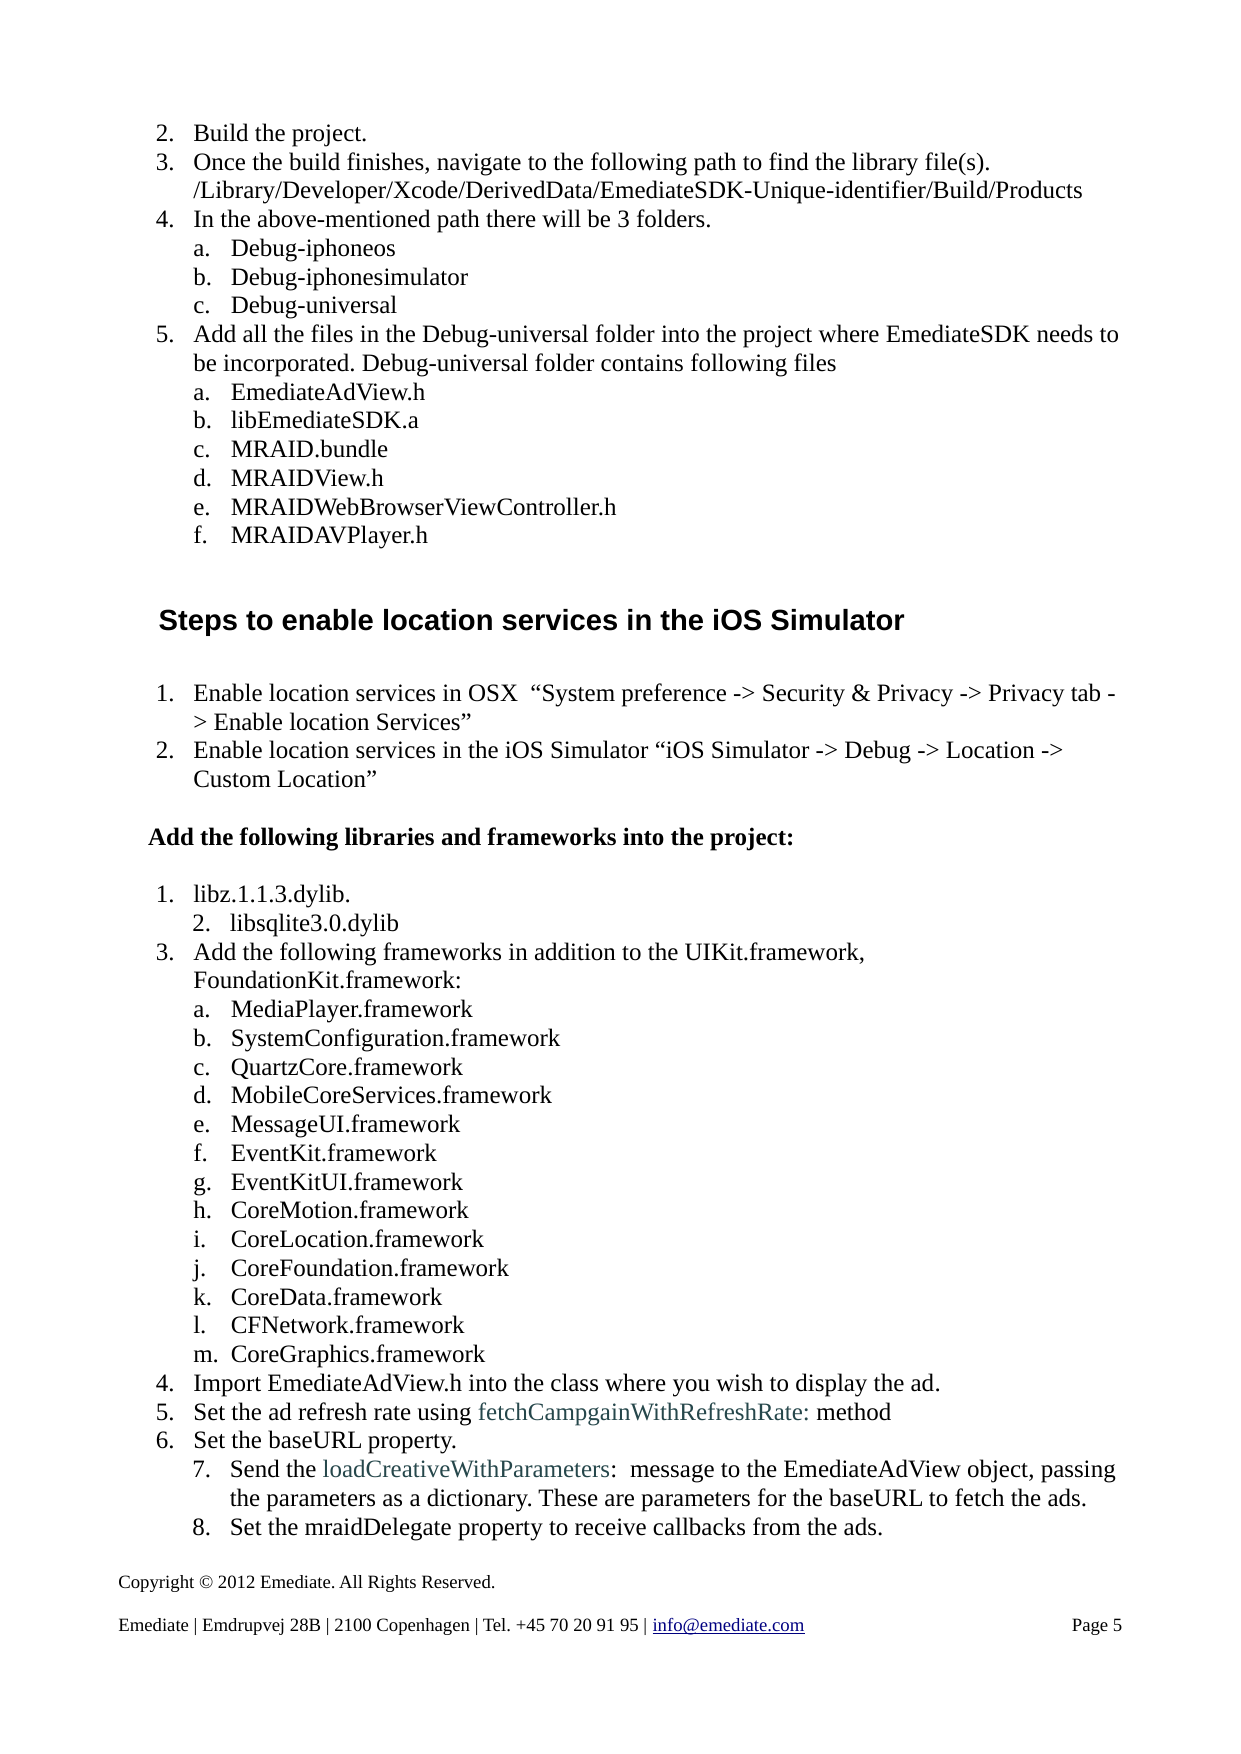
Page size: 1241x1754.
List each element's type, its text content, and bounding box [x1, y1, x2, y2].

list Set the ad refresh rate using fetchCampgainWithRefreshRate: method [156, 1397, 1122, 1425]
list CoreFoundation.framework [193, 1253, 1122, 1282]
list libEmediateSDK.a [193, 406, 1122, 434]
list Add all the files in the Debug-universal folder into the project where EmediateSDK needs to be incorporated. Debug-universal folder contains following files [156, 319, 1122, 377]
list MediaPlayer.framework [193, 994, 1122, 1023]
list EventKit.framework [193, 1138, 1122, 1167]
list Debug-universal [193, 291, 1122, 319]
list Set the baseURL property. [156, 1425, 1122, 1454]
list CoreGraphics.framework [193, 1339, 1122, 1368]
list Send the loadCreativeWithParameters: message to the EmediateAdView object, passing the parameters as a dictionary. These are parameters for the baseURL to fetch the ads. [192, 1454, 1122, 1512]
list Add the following frameworks in addition to the UIKit.framework, FoundationKit.framework: [156, 937, 1122, 994]
list Build the project. [156, 118, 1122, 147]
list Once the build finishes, navigate to the following path to find the library file(s). [156, 147, 1122, 176]
list Debug-iphoneos [193, 233, 1122, 262]
list Debug-iphonesimulator [193, 262, 1122, 291]
list EventKitUI.framework [193, 1167, 1122, 1195]
list MRAIDView.h [193, 463, 1122, 492]
list Import EmediateAdView.h into the class where you wish to display the ad. [156, 1368, 1122, 1397]
list Enable location services in OSX “System preference -> Security & Privacy -> Privacy tab -> Enable location Services” [156, 678, 1122, 735]
list EmediateAdView.h [193, 377, 1122, 406]
list MessageUI.framework [193, 1109, 1122, 1138]
subtitle Steps to enable location services in the iOS Simulator [118, 603, 1122, 637]
list CFNetwork.framework [193, 1310, 1122, 1339]
list In the above-mentioned path there will be 3 folders. [156, 204, 1122, 233]
list Set the mraidDelegate property to receive callbacks from the ads. [192, 1512, 1122, 1540]
list Enable location services in the iOS Simulator “iOS Simulator -> Debug -> Location -> Custom Location” [156, 735, 1122, 793]
list MobileCoreServices.framework [193, 1080, 1122, 1109]
list CoreData.framework [193, 1282, 1122, 1310]
list QuartzCore.framework [193, 1052, 1122, 1080]
list /Library/Developer/Xcode/DerivedData/EmediateSDK-Unique-identifier/Build/Products [193, 176, 1122, 204]
list SystemConfiguration.framework [193, 1023, 1122, 1052]
list CoreMotion.framework [193, 1195, 1122, 1224]
list libz.1.1.3.dylib. [156, 879, 1122, 908]
list MRAID.bundle [193, 434, 1122, 463]
list MRAIDWebBrowserViewController.h [193, 492, 1122, 521]
text Add the following libraries and frameworks into the project: [118, 822, 1122, 850]
list libsqlite3.0.dylib [192, 908, 1082, 937]
list MRAIDAVPlayer.h [193, 521, 1122, 549]
list CoreLocation.framework [193, 1224, 1122, 1253]
